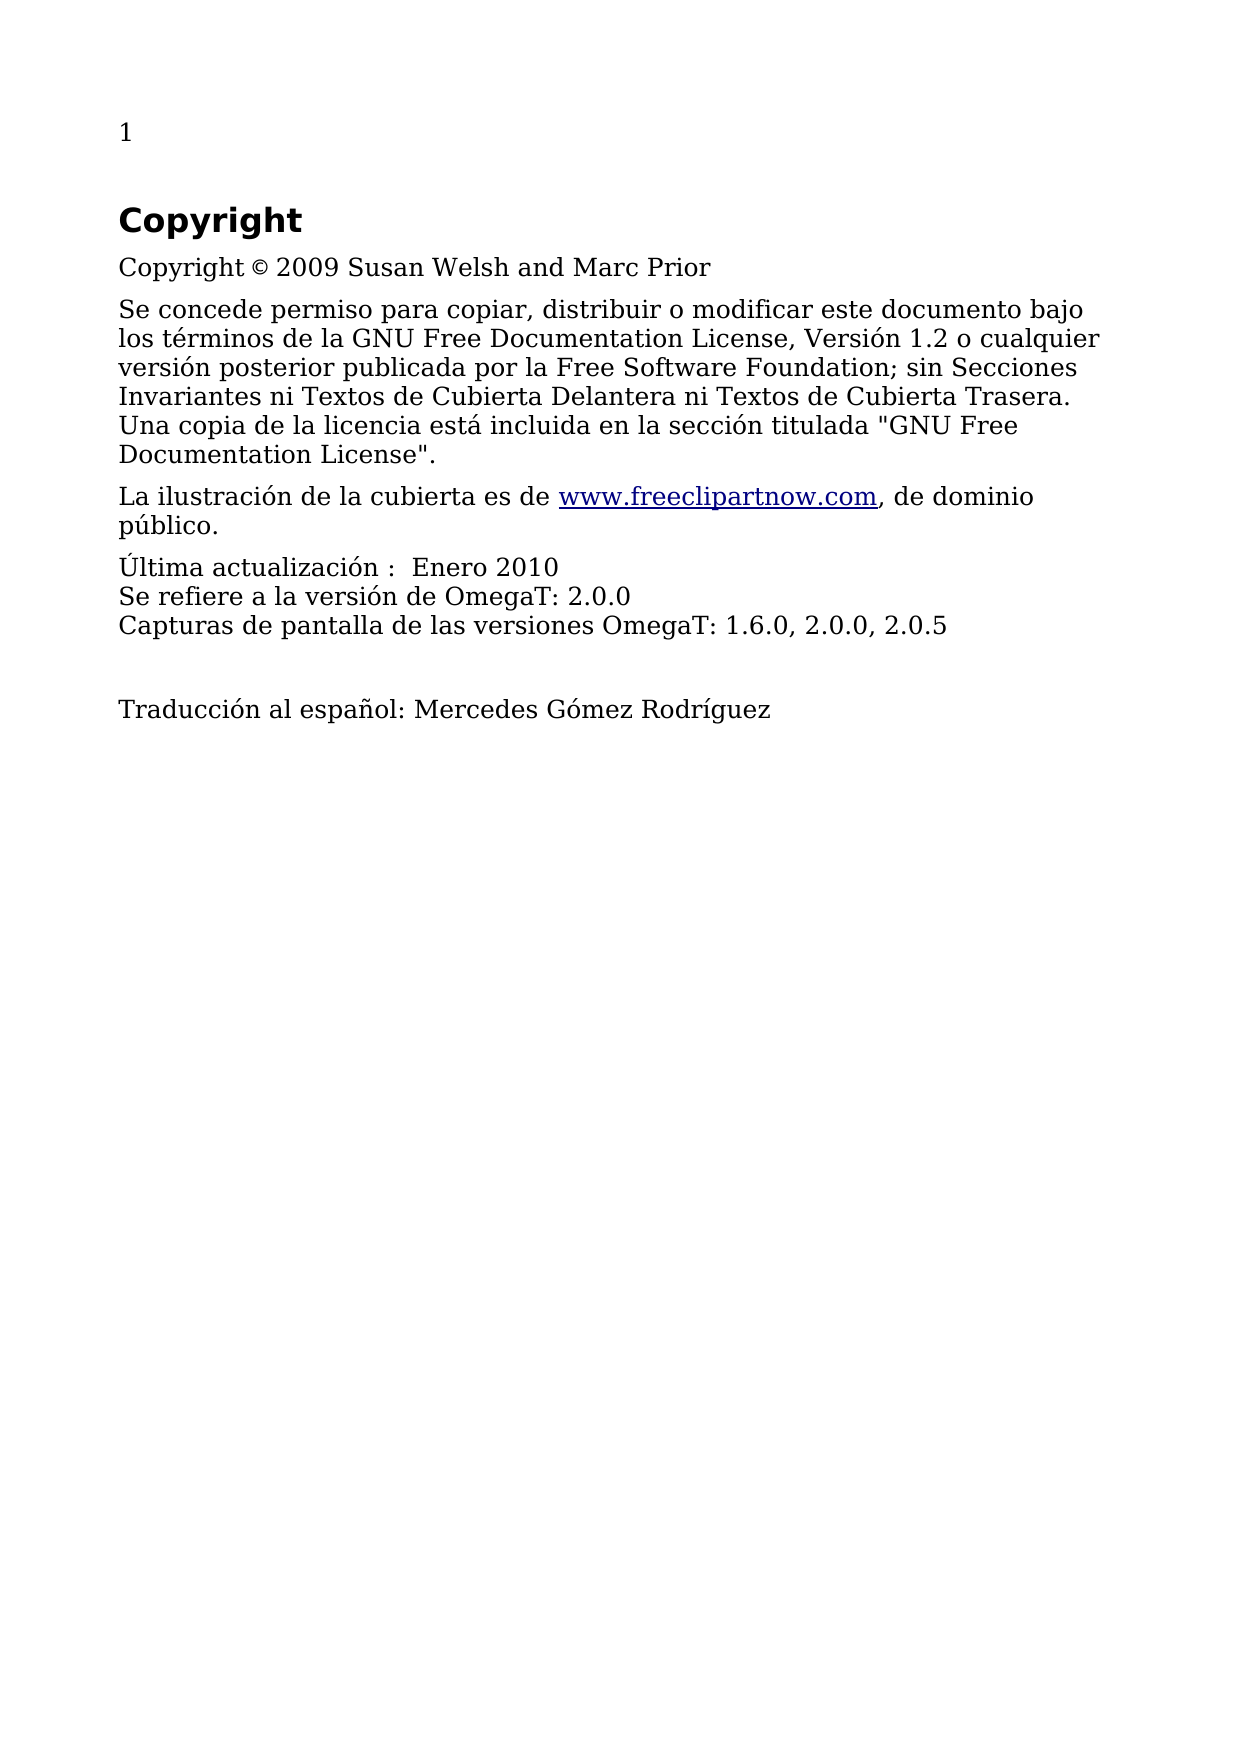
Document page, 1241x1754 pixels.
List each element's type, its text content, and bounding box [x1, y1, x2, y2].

text Traducción al español: Mercedes Gómez Rodríguez [118, 695, 1122, 724]
text Copyright © 2009 Susan Welsh and Marc Prior [118, 253, 1122, 282]
text Última actualización : Enero 2010 Se refiere a la versión de OmegaT: 2.0.0 Capturas de pantalla de las versiones OmegaT: 1.6.0, 2.0.0, 2.0.5 [118, 553, 1122, 641]
text La ilustración de la cubierta es de www.freeclipartnow.com, de dominio público. [118, 482, 1122, 541]
subtitle Copyright [118, 202, 1122, 241]
text Se concede permiso para copiar, distribuir o modificar este documento bajo los términos de la GNU Free Documentation License, Versión 1.2 o cualquier versión posterior publicada por la Free Software Foundation; sin Secciones Invariantes ni Textos de Cubierta Delantera ni Textos de Cubierta Trasera. Una copia de la licencia está incluida en la sección titulada "GNU Free Documentation License". [118, 295, 1122, 470]
